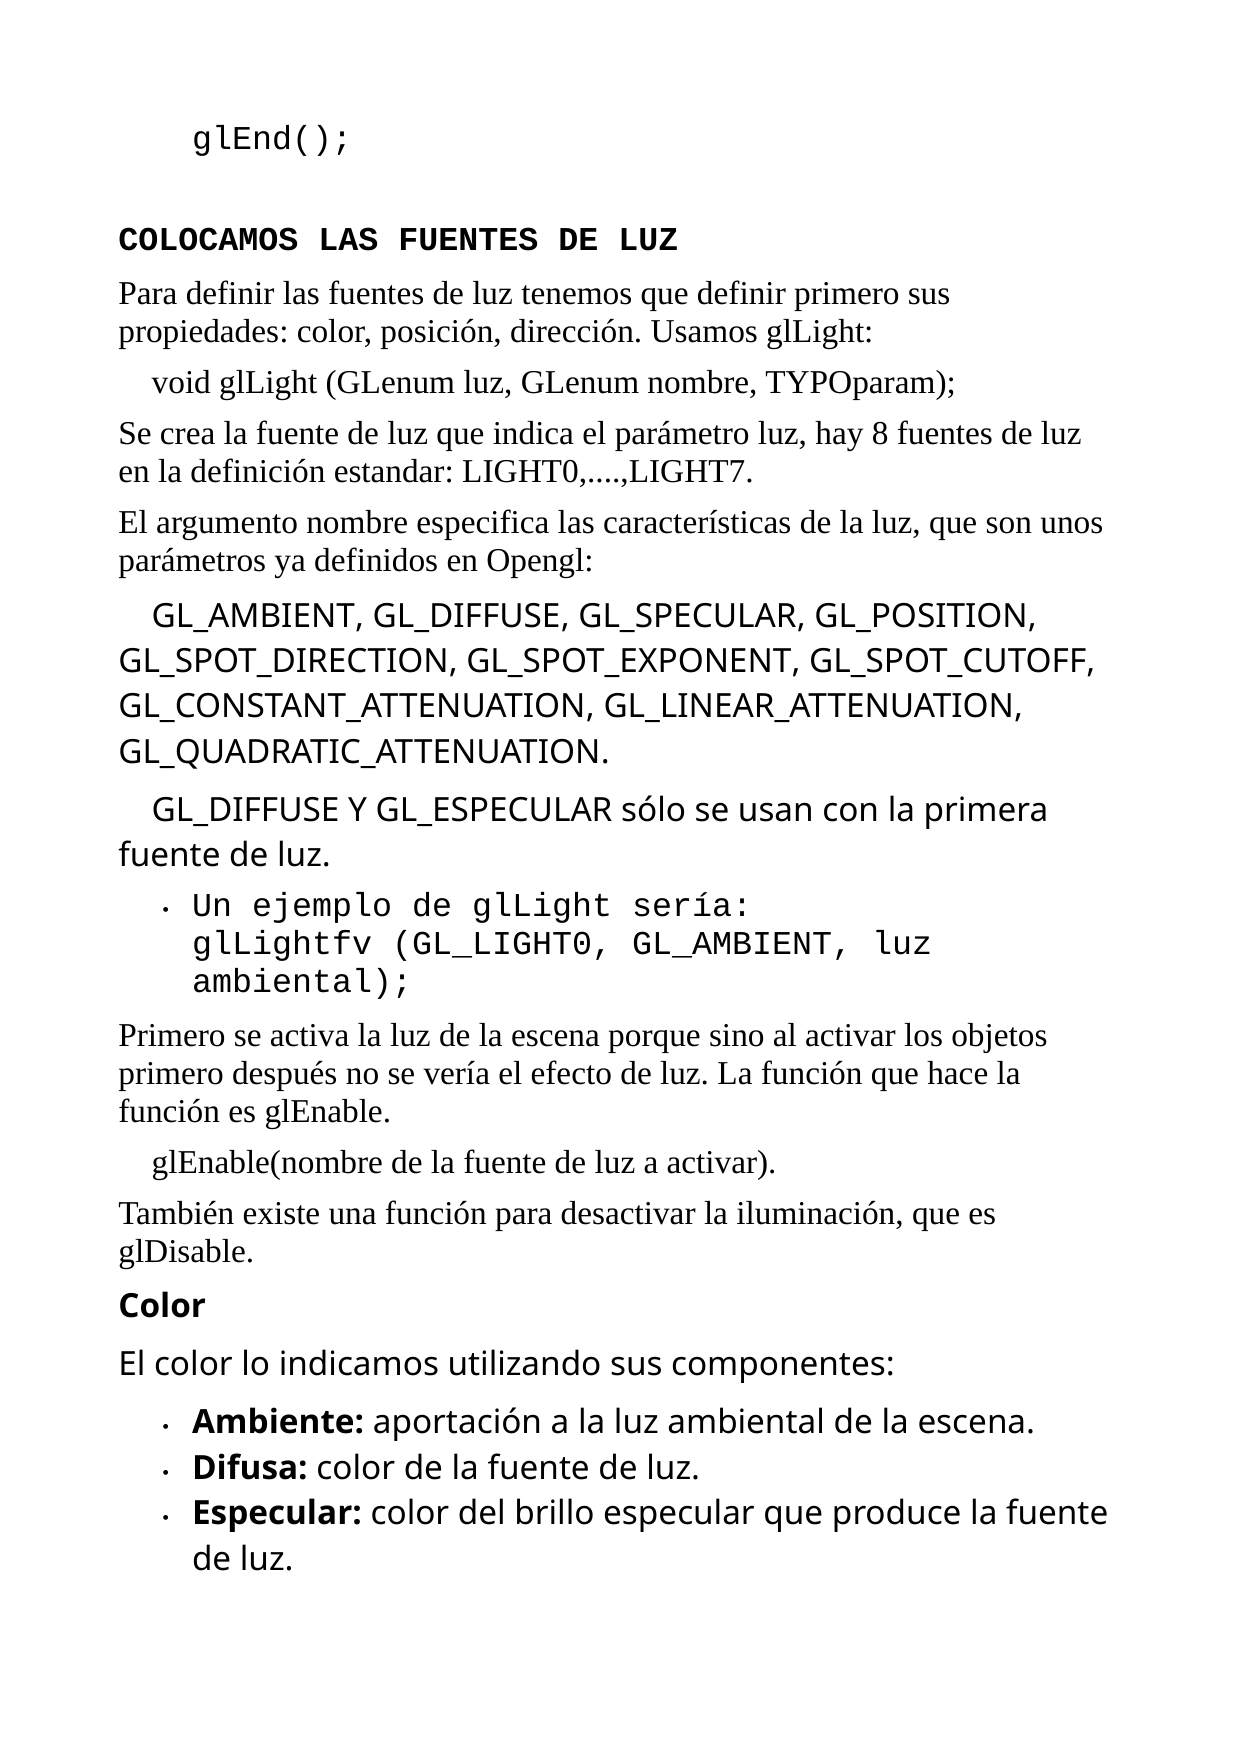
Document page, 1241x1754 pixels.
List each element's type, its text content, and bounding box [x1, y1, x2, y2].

text glEnable(nombre de la fuente de luz a activar). [118, 1142, 1122, 1181]
list Ambiente: aportación a la luz ambiental de la escena. [162, 1398, 1122, 1443]
text GL_AMBIENT, GL_DIFFUSE, GL_SPECULAR, GL_POSITION, GL_SPOT_DIRECTION, GL_SPOT_EXPONENT, GL_SPOT_CUTOFF, GL_CONSTANT_ATTENUATION, GL_LINEAR_ATTENUATION, GL_QUADRATIC_ATTENUATION. [118, 591, 1122, 773]
list glEnd(); [162, 118, 1122, 159]
text Color [118, 1282, 1122, 1328]
text Primero se activa la luz de la escena porque sino al activar los objetos primero después no se vería el efecto de luz. La función que hace la función es glEnable. [118, 1015, 1122, 1130]
list Difusa: color de la fuente de luz. [162, 1443, 1122, 1489]
text El color lo indicamos utilizando sus componentes: [118, 1340, 1122, 1386]
text Se crea la fuente de luz que indica el parámetro luz, hay 8 fuentes de luz en la definición estandar: LIGHT0,....,LIGHT7. [118, 413, 1122, 490]
text Para definir las fuentes de luz tenemos que definir primero sus propiedades: color, posición, dirección. Usamos glLight: [118, 273, 1122, 350]
text COLOCAMOS LAS FUENTES DE LUZ [118, 223, 1122, 261]
text void glLight (GLenum luz, GLenum nombre, TYPOparam); [118, 362, 1122, 401]
text GL_DIFFUSE Y GL_ESPECULAR sólo se usan con la primera fuente de luz. [118, 786, 1122, 876]
text El argumento nombre especifica las características de la luz, que son unos parámetros ya definidos en Opengl: [118, 502, 1122, 579]
text También existe una función para desactivar la iluminación, que es glDisable. [118, 1193, 1122, 1270]
list Un ejemplo de glLight sería: glLightfv (GL_LIGHT0, GL_AMBIENT, luz ambiental); [162, 889, 1122, 1002]
list Especular: color del brillo especular que produce la fuente de luz. [162, 1489, 1122, 1580]
